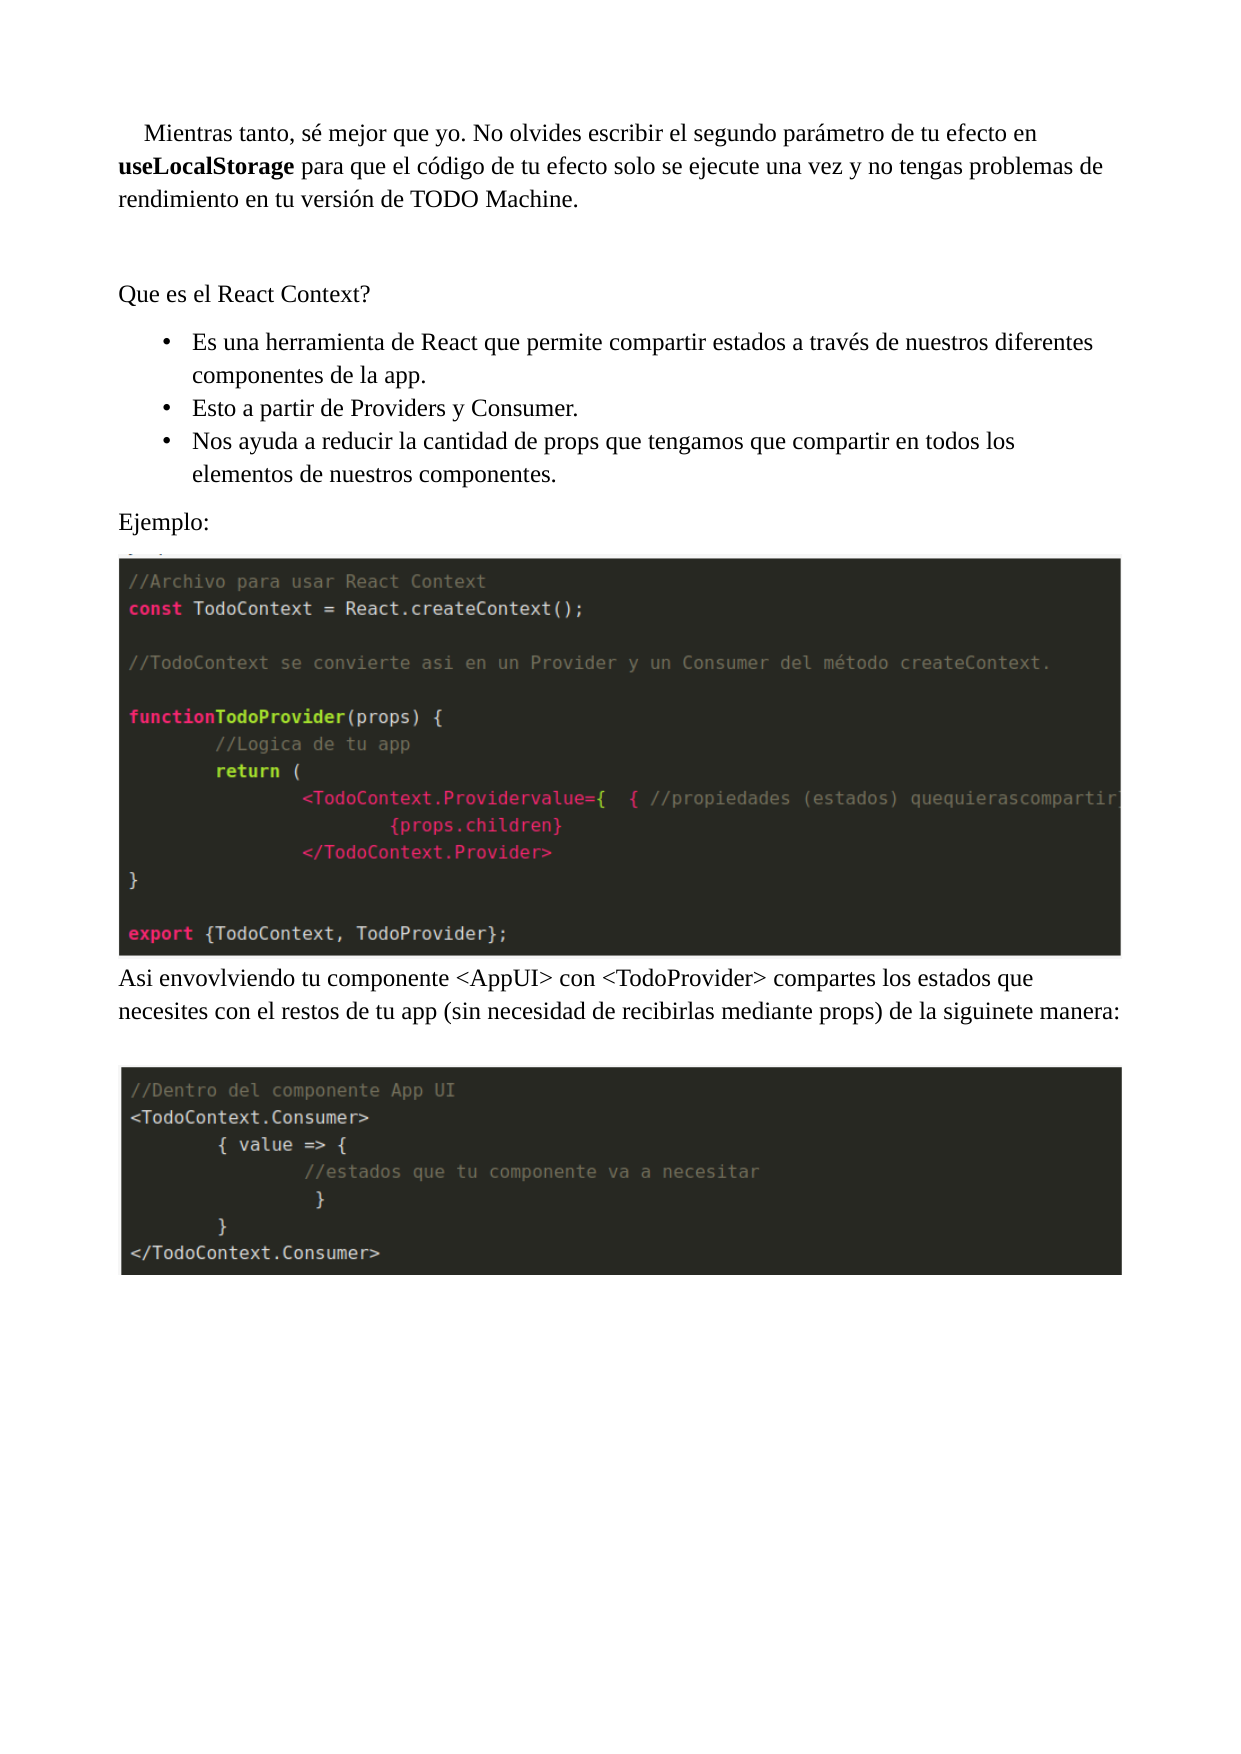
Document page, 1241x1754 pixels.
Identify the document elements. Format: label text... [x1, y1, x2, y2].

text Asi envovlviendo tu componente <AppUI> con <TodoProvider> compartes los estados que necesites con el restos de tu app (sin necesidad de recibirlas mediante props) de la siguinete manera: [118, 959, 1122, 1025]
list Esto a partir de Providers y Consumer. [162, 393, 1122, 422]
text 💪 Mientras tanto, sé mejor que yo. No olvides escribir el segundo parámetro de tu efecto en useLocalStorage para que el código de tu efecto solo se ejecute una vez y no tengas problemas de rendimiento en tu versión de TODO Machine. [118, 118, 1122, 213]
list Nos ayuda a reducir la cantidad de props que tengamos que compartir en todos los elementos de nuestros componentes. [162, 426, 1122, 488]
text Que es el React Context? [118, 279, 1122, 308]
list Es una herramienta de React que permite compartir estados a través de nuestros diferentes componentes de la app. [162, 327, 1122, 389]
picture [118, 1065, 1123, 1275]
text Ejemplo: [118, 507, 1122, 535]
picture [118, 554, 1123, 959]
